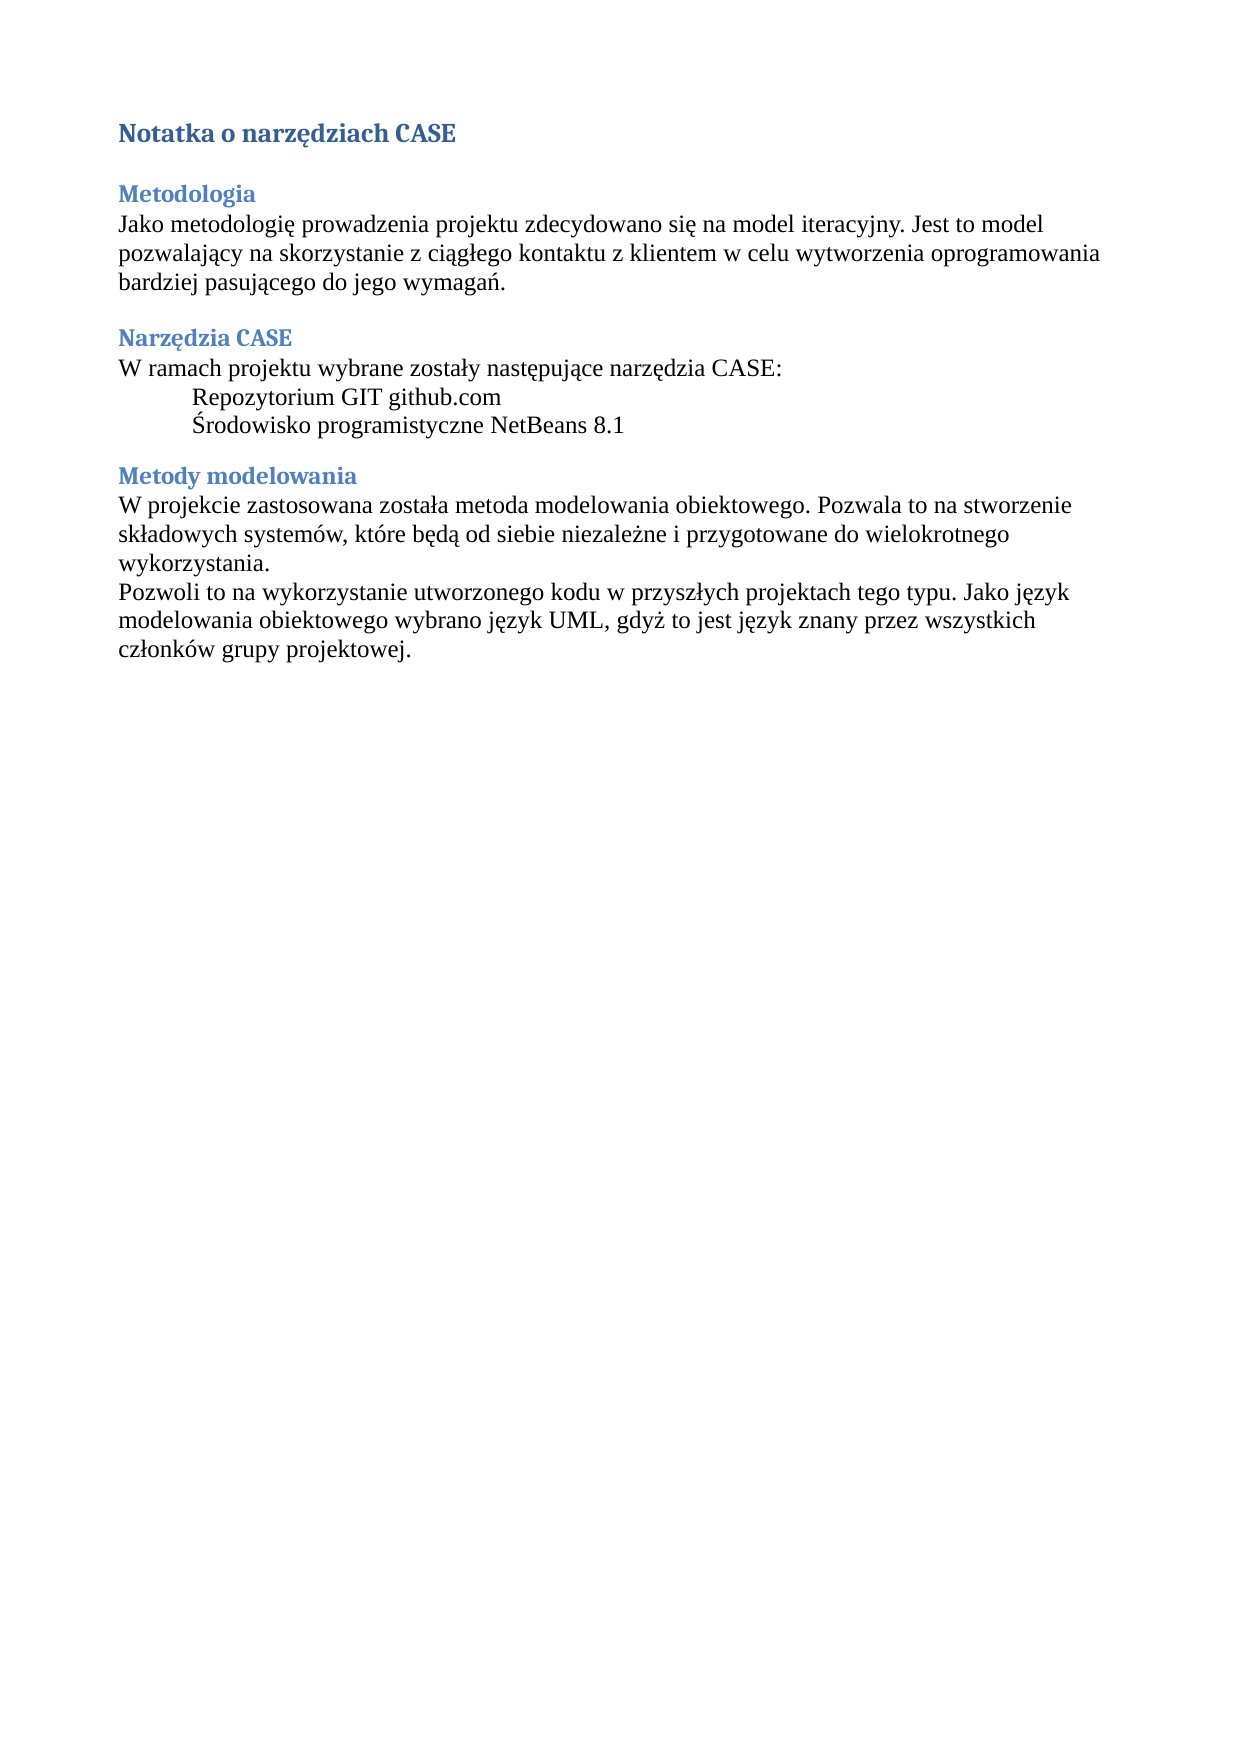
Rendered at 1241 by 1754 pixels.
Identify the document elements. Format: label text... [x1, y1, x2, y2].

text Metodologia Jako metodologię prowadzenia projektu zdecydowano się na model iteracyjny. Jest to model pozwalający na skorzystanie z ciągłego kontaktu z klientem w celu wytworzenia oprogramowania bardziej pasującego do jego wymagań. [118, 149, 1122, 295]
text Narzędzia CASE [118, 295, 1122, 353]
text Notatka o narzędziach CASE [118, 118, 1122, 149]
text W ramach projektu wybrane zostały następujące narzędzia CASE: Repozytorium GIT github.com Środowisko programistyczne NetBeans 8.1 Metody modelowania W projekcie zastosowana została metoda modelowania obiektowego. Pozwala to na stworzenie składowych systemów, które będą od siebie niezależne i przygotowane do wielokrotnego wykorzystania. Pozwoli to na wykorzystanie utworzonego kodu w przyszłych projektach tego typu. Jako język modelowania obiektowego wybrano język UML, gdyż to jest język znany przez wszystkich członków grupy projektowej. [118, 353, 1122, 692]
